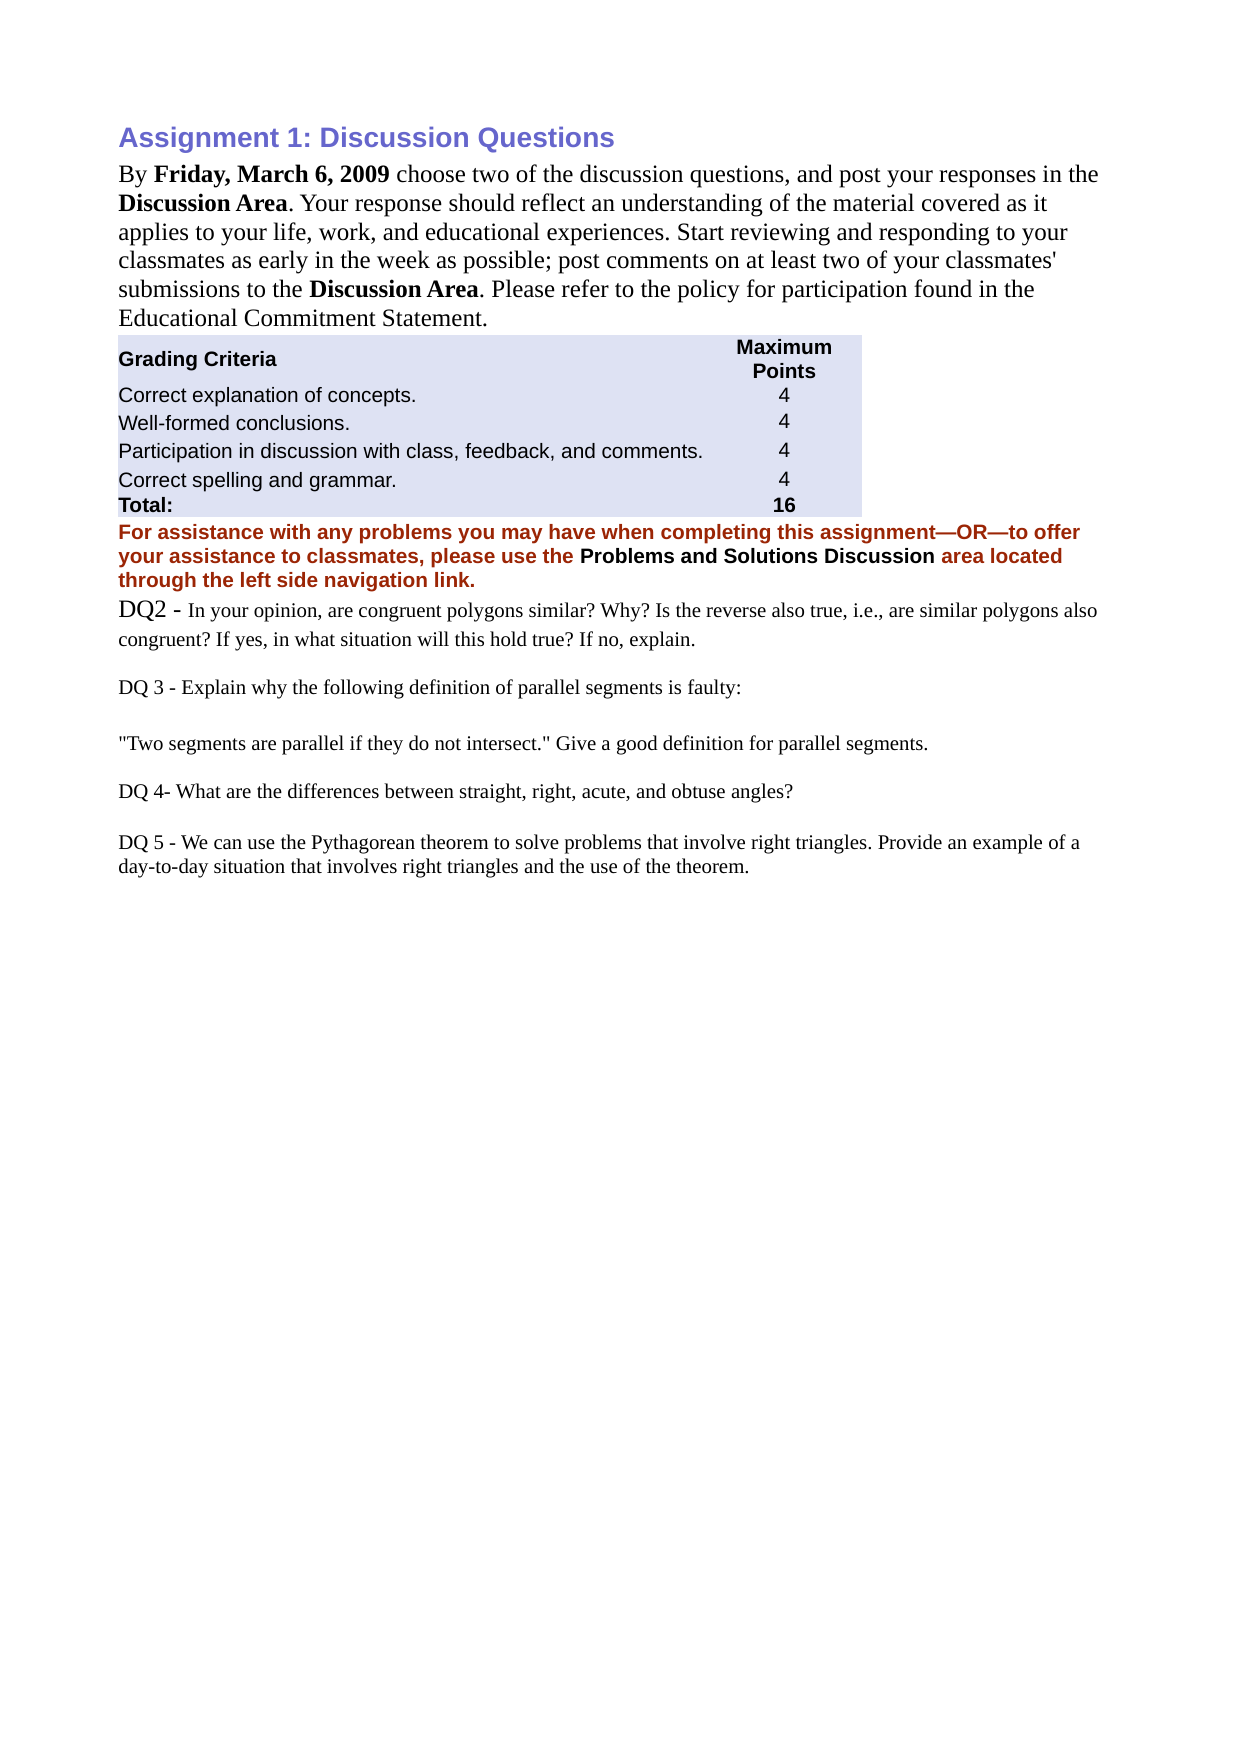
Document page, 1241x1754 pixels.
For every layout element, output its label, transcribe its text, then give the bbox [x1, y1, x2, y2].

table_cell Well-formed conclusions. [118, 407, 706, 435]
table_cell Correct explanation of concepts. [118, 383, 706, 407]
table_cell 4 [706, 407, 862, 435]
table_cell 4 [706, 383, 862, 407]
table_cell 4 [706, 435, 862, 464]
text For assistance with any problems you may have when completing this assignment—OR—to offer your assistance to classmates, please use the Problems and Solutions Discussion area located through the left side navigation link. [118, 520, 1122, 592]
table_cell 4 [706, 464, 862, 493]
table_cell 16 [706, 493, 862, 517]
table_header Maximum Points [706, 335, 862, 383]
text By Friday, March 6, 2009 choose two of the discussion questions, and post your responses in the Discussion Area. Your response should reflect an understanding of the material covered as it applies to your life, work, and educational experiences. Start reviewing and responding to your classmates as early in the week as possible; post comments on at least two of your classmates' submissions to the Discussion Area. Please refer to the policy for participation found in the Educational Commitment Statement. [118, 159, 1122, 332]
text Assignment 1: Discussion Questions [118, 121, 1122, 153]
text DQ2 - In your opinion, are congruent polygons similar? Why? Is the reverse also true, i.e., are similar polygons also congruent? If yes, in what situation will this hold true? If no, explain. [118, 594, 1122, 651]
text DQ 5 - We can use the Pythagorean theorem to solve problems that involve right triangles. Provide an example of a day-to-day situation that involves right triangles and the use of the theorem. [118, 830, 1122, 878]
text DQ 4- What are the differences between straight, right, acute, and obtuse angles? [118, 779, 1122, 803]
table_header Grading Criteria [118, 335, 706, 383]
text DQ 3 - Explain why the following definition of parallel segments is faulty: "Two segments are parallel if they do not intersect." Give a good definition for parallel segments. [118, 675, 1122, 754]
table_cell Participation in discussion with class, feedback, and comments. [118, 435, 706, 464]
table_cell Correct spelling and grammar. [118, 464, 706, 493]
table_cell Total: [118, 493, 706, 517]
